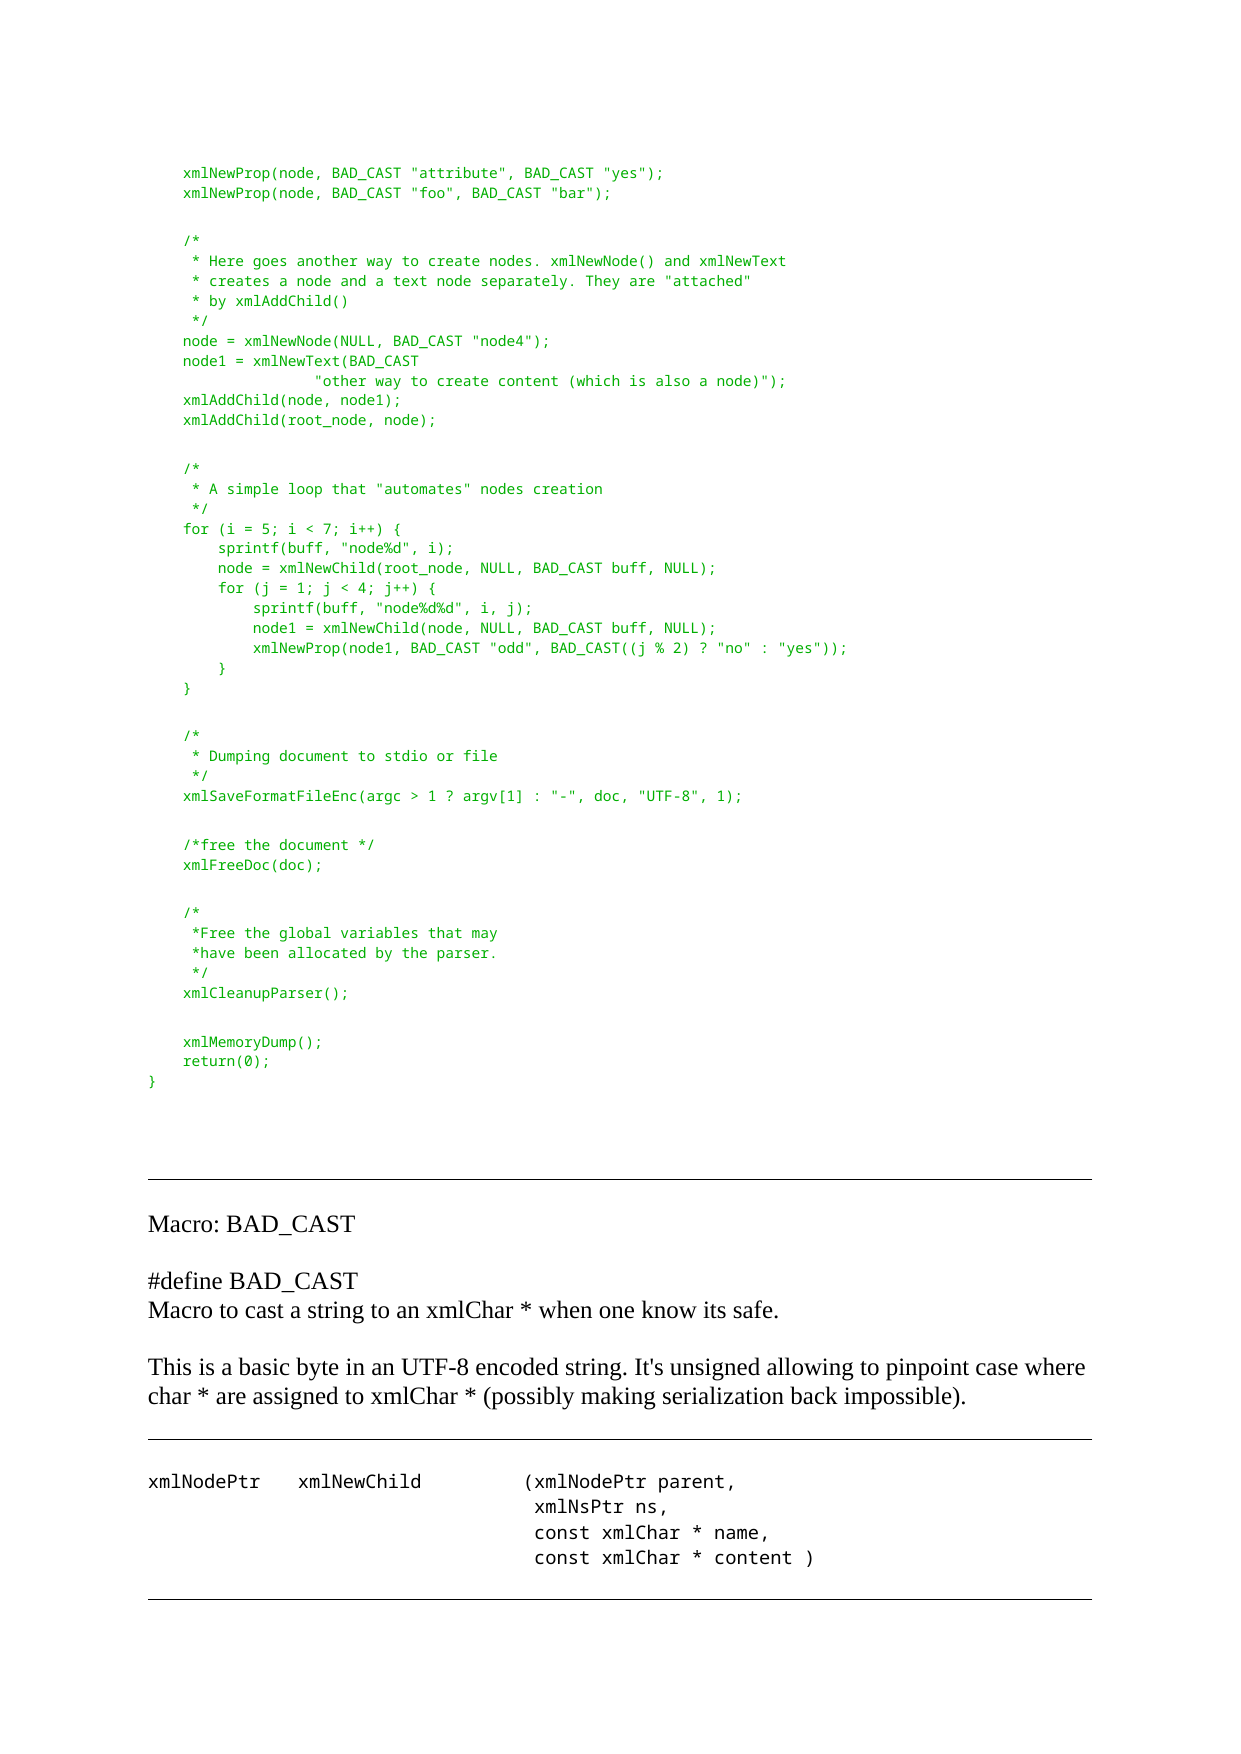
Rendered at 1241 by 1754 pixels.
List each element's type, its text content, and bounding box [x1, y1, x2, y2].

text xmlNewProp(node, BAD_CAST "foo", BAD_CAST "bar"); [148, 182, 1092, 202]
text */ [148, 498, 1092, 518]
text xmlFreeDoc(doc); [148, 854, 1092, 874]
text xmlAddChild(root_node, node); [148, 410, 1092, 430]
text * Dumping document to stdio or file [148, 746, 1092, 766]
text xmlNewProp(node1, BAD_CAST "odd", BAD_CAST((j % 2) ? "no" : "yes")); [148, 638, 1092, 658]
text This is a basic byte in an UTF-8 encoded string. It's unsigned allowing to pinpoint case where char * are assigned to xmlChar * (possibly making serialization back impossible). [148, 1352, 1092, 1439]
text } [148, 1071, 1092, 1179]
text /* [148, 459, 1092, 479]
text Macro to cast a string to an xmlChar * when one know its safe. [148, 1295, 1092, 1324]
text */ [148, 311, 1092, 331]
text node = xmlNewChild(root_node, NULL, BAD_CAST buff, NULL); [148, 558, 1092, 578]
text for (j = 1; j < 4; j++) { [148, 578, 1092, 598]
text /* [148, 231, 1092, 251]
text const xmlChar * name, [148, 1519, 1092, 1544]
text xmlNsPtr ns, [148, 1493, 1092, 1519]
text *have been allocated by the parser. [148, 943, 1092, 963]
text /*free the document */ [148, 834, 1092, 854]
text sprintf(buff, "node%d%d", i, j); [148, 598, 1092, 618]
text */ [148, 963, 1092, 983]
text xmlCleanupParser(); [148, 983, 1092, 1003]
text *Free the global variables that may [148, 923, 1092, 943]
text for (i = 5; i < 7; i++) { [148, 518, 1092, 538]
text * Here goes another way to create nodes. xmlNewNode() and xmlNewText [148, 251, 1092, 271]
text #define BAD_CAST [148, 1266, 1092, 1295]
text * A simple loop that "automates" nodes creation [148, 479, 1092, 498]
text xmlNewProp(node, BAD_CAST "attribute", BAD_CAST "yes"); [148, 162, 1092, 182]
text */ [148, 766, 1092, 786]
text * creates a node and a text node separately. They are "attached" [148, 271, 1092, 291]
text xmlNodePtr xmlNewChild (xmlNodePtr parent, [148, 1440, 1092, 1493]
text xmlSaveFormatFileEnc(argc > 1 ? argv[1] : "-", doc, "UTF-8", 1); [148, 786, 1092, 806]
text "other way to create content (which is also a node)"); [148, 370, 1092, 390]
text Macro: BAD_CAST [148, 1209, 1092, 1237]
text node = xmlNewNode(NULL, BAD_CAST "node4"); [148, 331, 1092, 350]
text * by xmlAddChild() [148, 291, 1092, 311]
text /* [148, 903, 1092, 923]
text return(0); [148, 1051, 1092, 1071]
text xmlMemoryDump(); [148, 1031, 1092, 1051]
text node1 = xmlNewChild(node, NULL, BAD_CAST buff, NULL); [148, 618, 1092, 638]
text node1 = xmlNewText(BAD_CAST [148, 350, 1092, 370]
text const xmlChar * content ) [148, 1544, 1092, 1599]
text xmlAddChild(node, node1); [148, 390, 1092, 410]
text /* [148, 726, 1092, 746]
text } [148, 658, 1092, 678]
text } [148, 678, 1092, 697]
text sprintf(buff, "node%d", i); [148, 538, 1092, 558]
